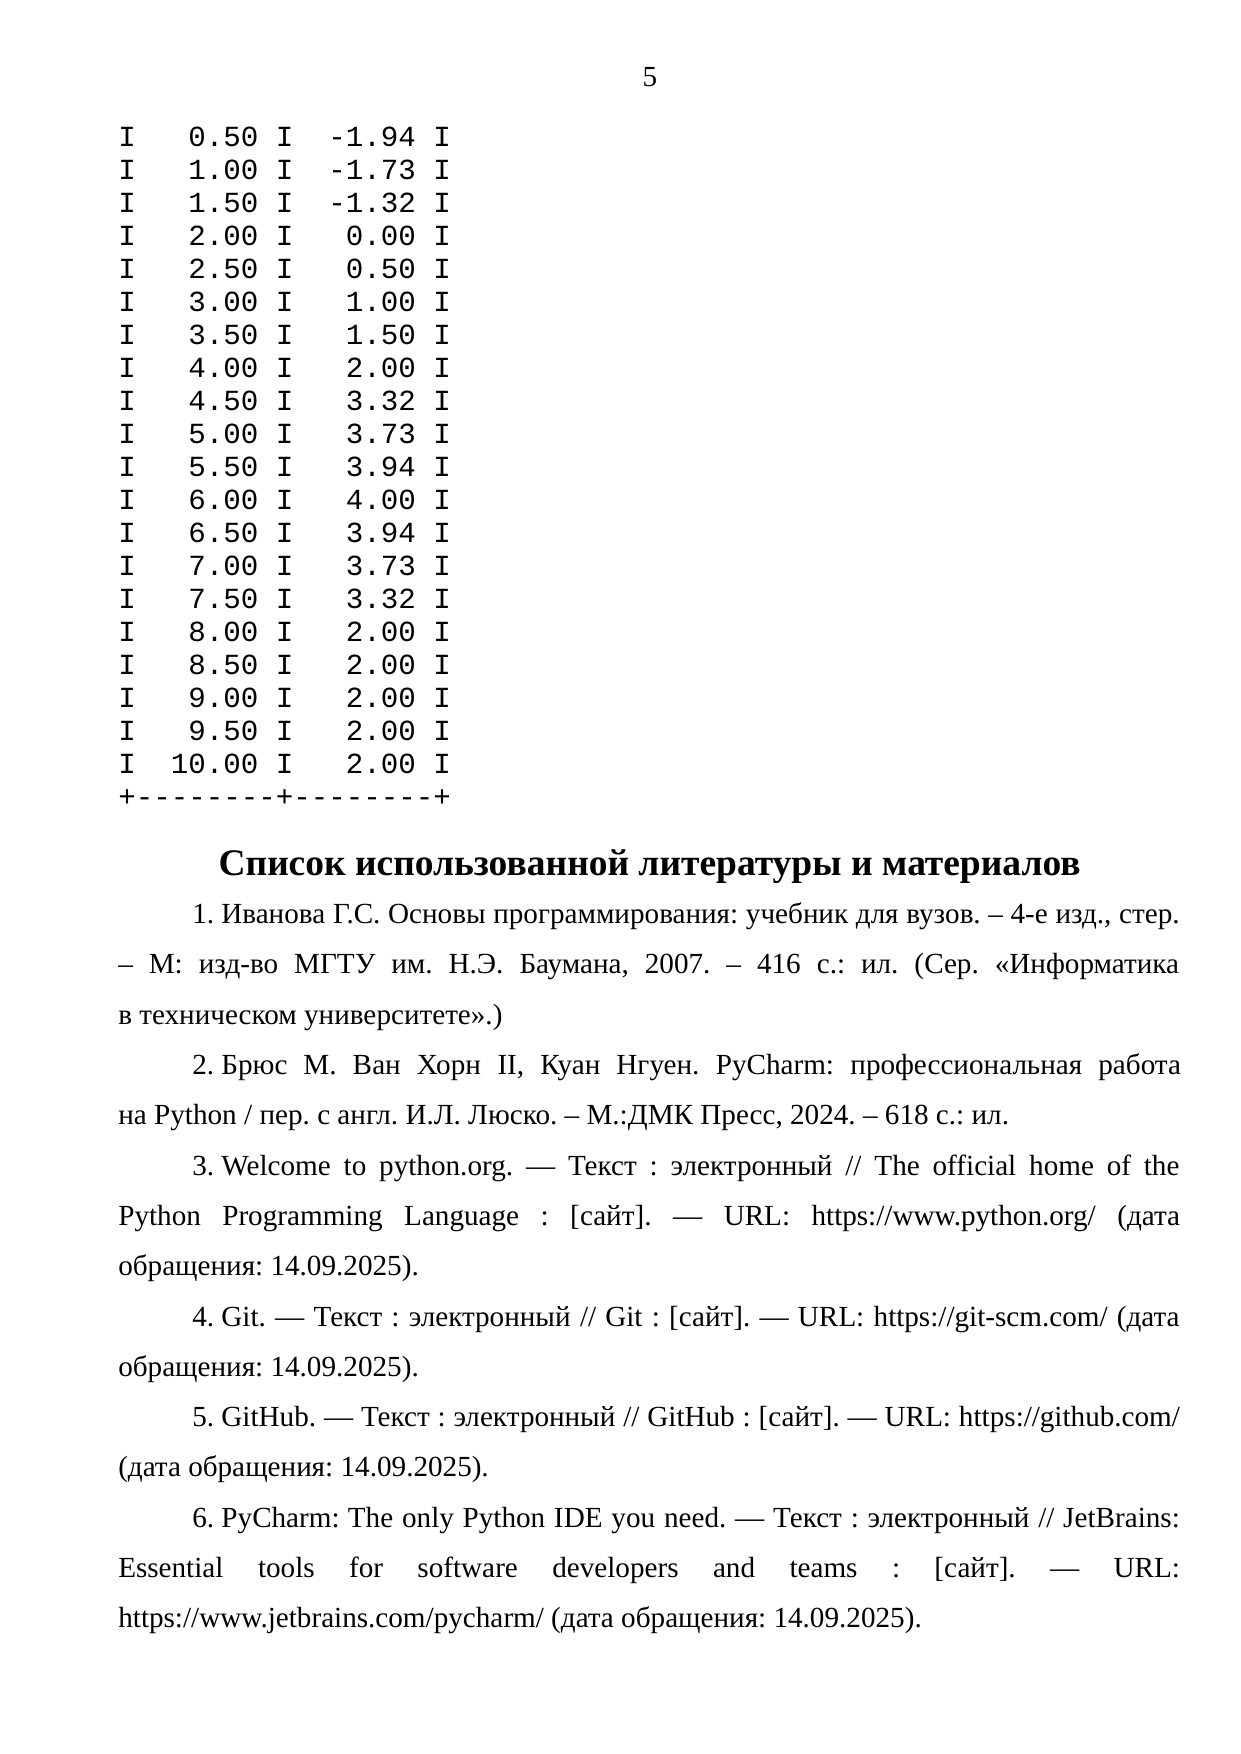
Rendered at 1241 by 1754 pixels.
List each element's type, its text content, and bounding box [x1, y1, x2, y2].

text I 4.50 I 3.32 I [118, 386, 1181, 419]
list GitHub. — Текст : электронный // GitHub : [сайт]. — URL: https://github.com/ (дата обращения: 14.09.2025). [118, 1399, 1181, 1483]
list Git. — Текст : электронный // Git : [сайт]. — URL: https://git-scm.com/ (дата обращения: 14.09.2025). [118, 1299, 1181, 1382]
text I 4.00 I 2.00 I [118, 353, 1181, 386]
list Иванова Г.С. Основы программирования: учебник для вузов. – 4-е изд., стер. – М: изд-во МГТУ им. Н.Э. Баумана, 2007. – 416 с.: ил. (Сер. «Информатика в техническом университете».) [118, 896, 1181, 1030]
text I 7.00 I 3.73 I [118, 551, 1181, 584]
text I 1.00 I -1.73 I [118, 155, 1181, 188]
text I 3.00 I 1.00 I [118, 287, 1181, 320]
text I 2.50 I 0.50 I [118, 254, 1181, 287]
text I 9.50 I 2.00 I [118, 716, 1181, 749]
text I 1.50 I -1.32 I [118, 188, 1181, 221]
list PyCharm: The only Python IDE you need. — Текст : электронный // JetBrains: Essential tools for software developers and teams : [сайт]. — URL: https://www.jetbrains.com/pycharm/ (дата обращения: 14.09.2025). [118, 1500, 1181, 1634]
text +--------+--------+ [118, 782, 1181, 816]
text I 8.00 I 2.00 I [118, 617, 1181, 650]
text I 6.00 I 4.00 I [118, 485, 1181, 518]
text I 0.50 I -1.94 I [118, 122, 1181, 155]
text I 5.00 I 3.73 I [118, 419, 1181, 452]
subtitle Список использованной литературы и материалов [118, 841, 1181, 884]
text I 7.50 I 3.32 I [118, 584, 1181, 617]
text I 9.00 I 2.00 I [118, 683, 1181, 716]
text I 10.00 I 2.00 I [118, 749, 1181, 782]
text I 8.50 I 2.00 I [118, 650, 1181, 683]
text I 5.50 I 3.94 I [118, 452, 1181, 485]
list Брюс М. Ван Хорн II, Куан Нгуен. PyCharm: профессиональная работа на Python / пер. с англ. И.Л. Люско. – М.:ДМК Пресс, 2024. – 618 с.: ил. [118, 1047, 1181, 1131]
text I 6.50 I 3.94 I [118, 518, 1181, 551]
list Welcome to python.org. — Текст : электронный // The official home of the Python Programming Language : [сайт]. — URL: https://www.python.org/ (дата обращения: 14.09.2025). [118, 1148, 1181, 1282]
text I 3.50 I 1.50 I [118, 320, 1181, 353]
text I 2.00 I 0.00 I [118, 221, 1181, 254]
